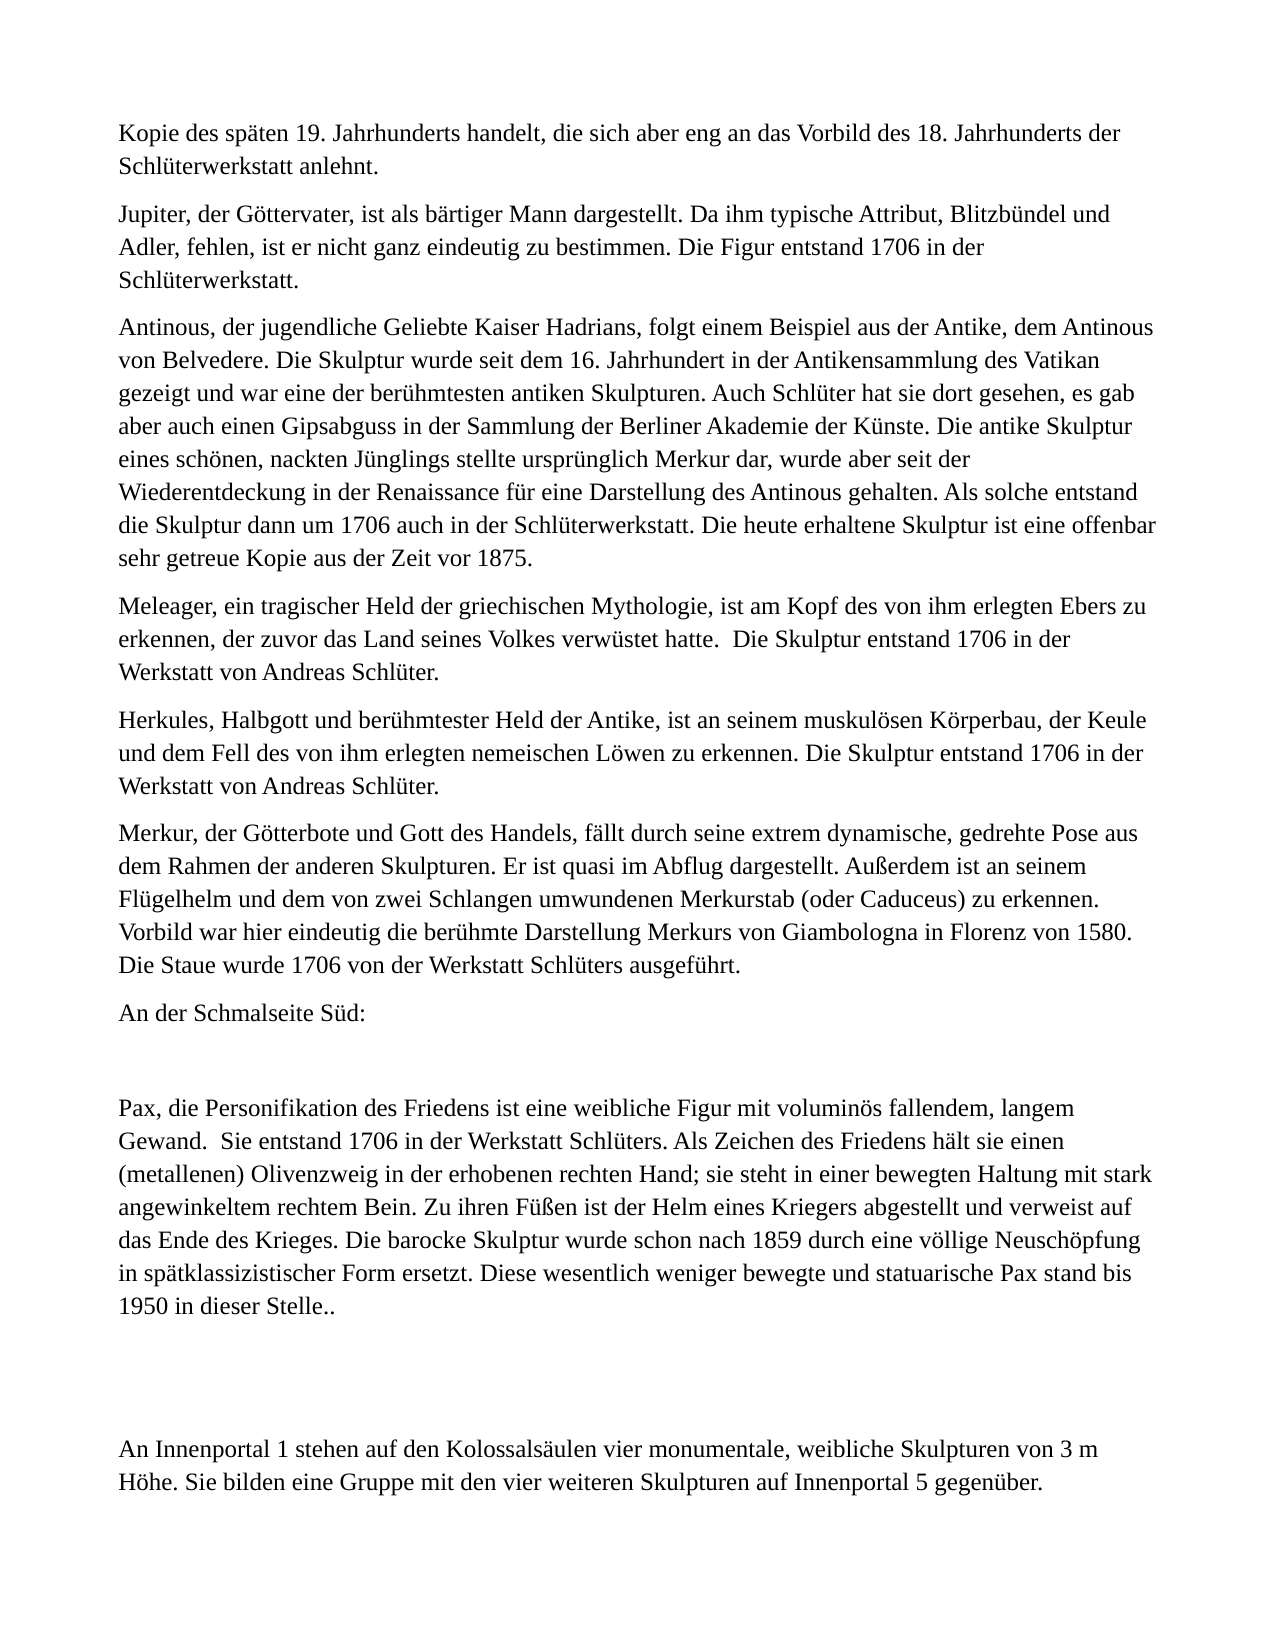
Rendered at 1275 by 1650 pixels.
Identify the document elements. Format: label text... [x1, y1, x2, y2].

text An der Schmalseite Süd: [118, 998, 1157, 1027]
text Merkur, der Götterbote und Gott des Handels, fällt durch seine extrem dynamische, gedrehte Pose aus dem Rahmen der anderen Skulpturen. Er ist quasi im Abflug dargestellt. Außerdem ist an seinem Flügelhelm und dem von zwei Schlangen umwundenen Merkurstab (oder Caduceus) zu erkennen. Vorbild war hier eindeutig die berühmte Darstellung Merkurs von Giambologna in Florenz von 1580. Die Staue wurde 1706 von der Werkstatt Schlüters ausgeführt. [118, 818, 1157, 979]
text An Innenportal 1 stehen auf den Kolossalsäulen vier monumentale, weibliche Skulpturen von 3 m Höhe. Sie bilden eine Gruppe mit den vier weiteren Skulpturen auf Innenportal 5 gegenüber. [118, 1434, 1157, 1496]
text Pax, die Personifikation des Friedens ist eine weibliche Figur mit voluminös fallendem, langem Gewand. Sie entstand 1706 in der Werkstatt Schlüters. Als Zeichen des Friedens hält sie einen (metallenen) Olivenzweig in der erhobenen rechten Hand; sie steht in einer bewegten Haltung mit stark angewinkeltem rechtem Bein. Zu ihren Füßen ist der Helm eines Kriegers abgestellt und verweist auf das Ende des Krieges. Die barocke Skulptur wurde schon nach 1859 durch eine völlige Neuschöpfung in spätklassizistischer Form ersetzt. Diese wesentlich weniger bewegte und statuarische Pax stand bis 1950 in dieser Stelle.. [118, 1093, 1157, 1320]
text Herkules, Halbgott und berühmtester Held der Antike, ist an seinem muskulösen Körperbau, der Keule und dem Fell des von ihm erlegten nemeischen Löwen zu erkennen. Die Skulptur entstand 1706 in der Werkstatt von Andreas Schlüter. [118, 705, 1157, 799]
text Antinous, der jugendliche Geliebte Kaiser Hadrians, folgt einem Beispiel aus der Antike, dem Antinous von Belvedere. Die Skulptur wurde seit dem 16. Jahrhundert in der Antikensammlung des Vatikan gezeigt und war eine der berühmtesten antiken Skulpturen. Auch Schlüter hat sie dort gesehen, es gab aber auch einen Gipsabguss in der Sammlung der Berliner Akademie der Künste. Die antike Skulptur eines schönen, nackten Jünglings stellte ursprünglich Merkur dar, wurde aber seit der Wiederentdeckung in der Renaissance für eine Darstellung des Antinous gehalten. Als solche entstand die Skulptur dann um 1706 auch in der Schlüterwerkstatt. Die heute erhaltene Skulptur ist eine offenbar sehr getreue Kopie aus der Zeit vor 1875. [118, 312, 1157, 572]
text Jupiter, der Göttervater, ist als bärtiger Mann dargestellt. Da ihm typische Attribut, Blitzbündel und Adler, fehlen, ist er nicht ganz eindeutig zu bestimmen. Die Figur entstand 1706 in der Schlüterwerkstatt. [118, 199, 1157, 293]
text Meleager, ein tragischer Held der griechischen Mythologie, ist am Kopf des von ihm erlegten Ebers zu erkennen, der zuvor das Land seines Volkes verwüstet hatte. Die Skulptur entstand 1706 in der Werkstatt von Andreas Schlüter. [118, 591, 1157, 686]
text Kopie des späten 19. Jahrhunderts handelt, die sich aber eng an das Vorbild des 18. Jahrhunderts der Schlüterwerkstatt anlehnt. [118, 118, 1157, 180]
